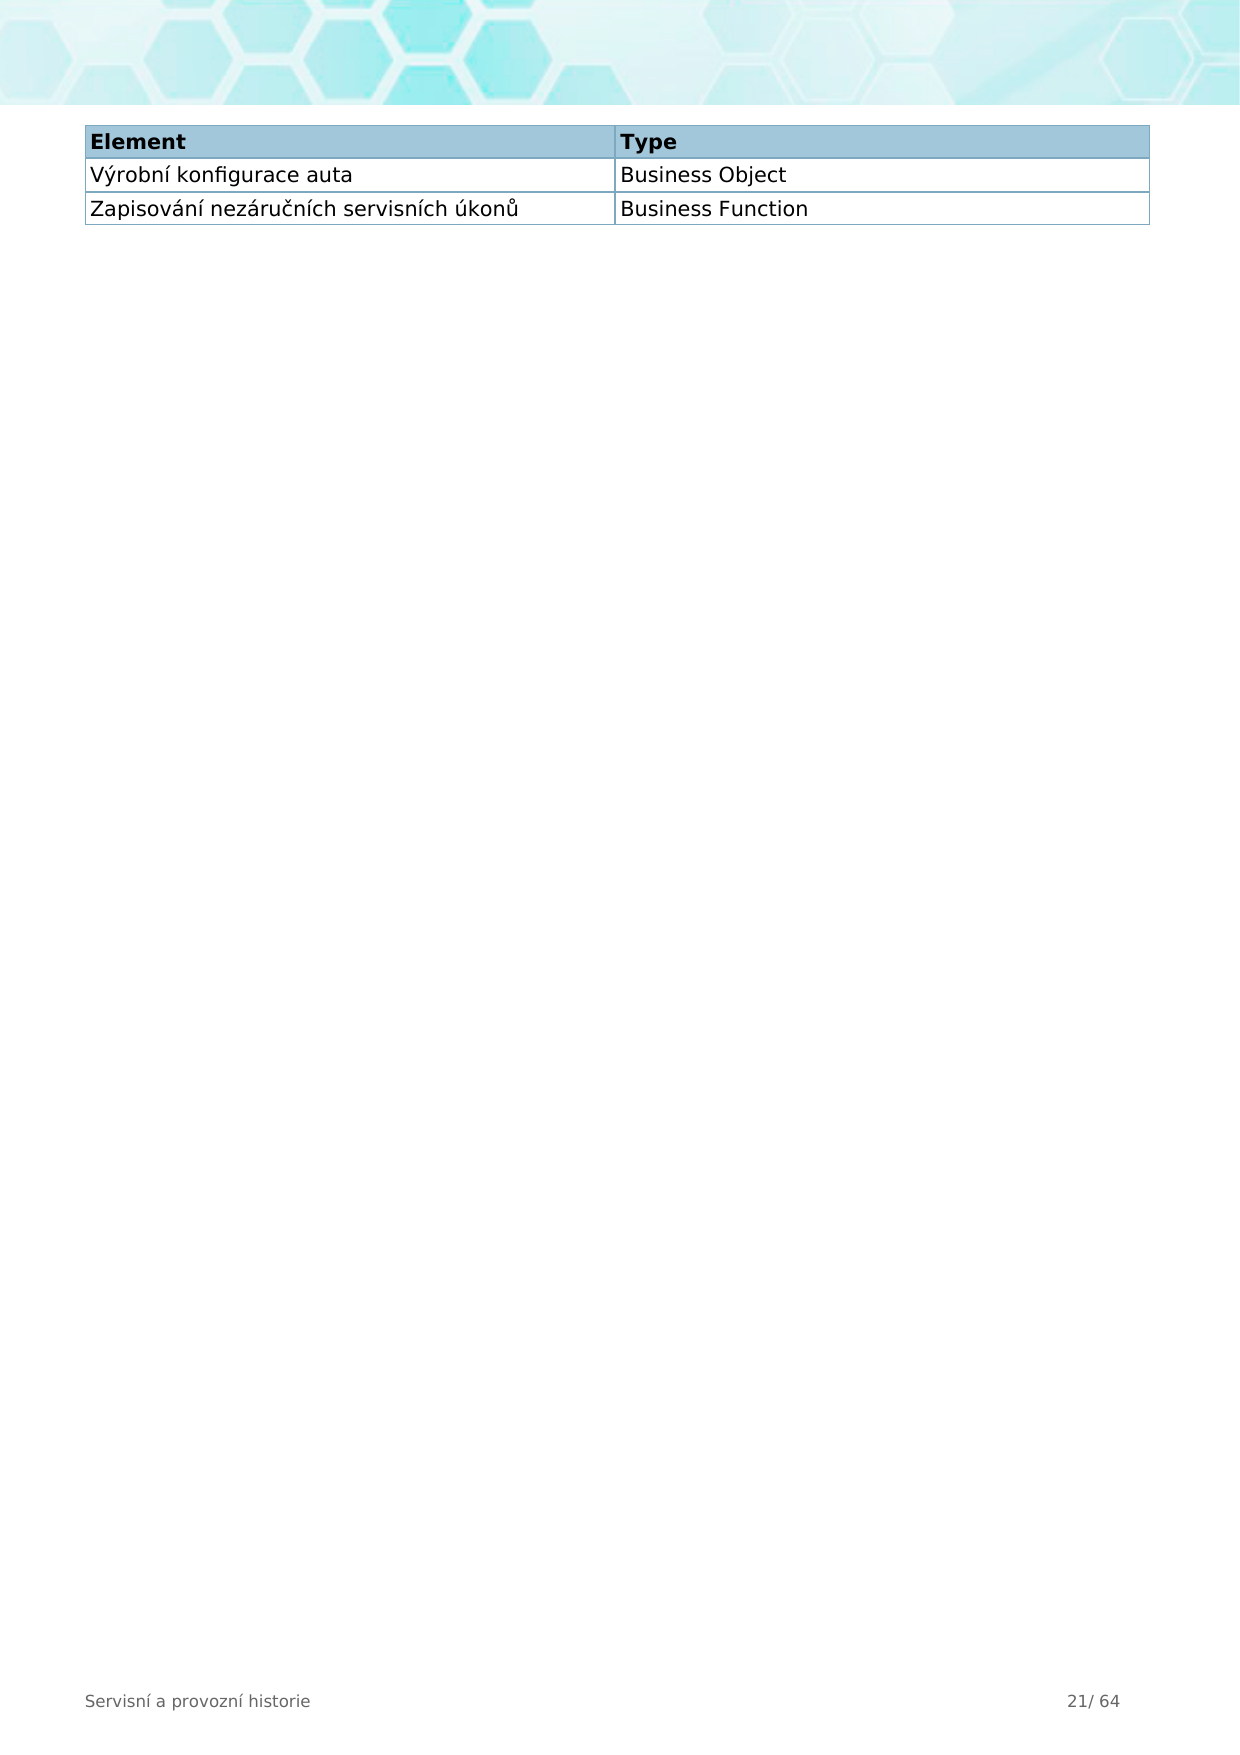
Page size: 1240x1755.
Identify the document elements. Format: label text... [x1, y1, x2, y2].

table_cell [0, 105, 84, 125]
table_cell [85, 105, 615, 125]
table_cell Business Object [616, 159, 1149, 191]
table_cell Výrobní konfigurace auta [86, 159, 614, 191]
table_cell Servisní a provozní historie [85, 1650, 919, 1754]
table_cell [0, 158, 84, 192]
table_cell [85, 225, 615, 1650]
table_cell [1150, 105, 1155, 125]
table_cell [1155, 192, 1239, 225]
table_cell [1150, 192, 1155, 225]
table_cell [1088, 225, 1150, 1650]
table_cell [0, 225, 84, 1650]
table_cell [1155, 225, 1239, 1650]
table_cell [0, 192, 84, 225]
table_cell [1150, 125, 1155, 158]
table_cell [615, 105, 919, 125]
table_cell Element [86, 126, 614, 157]
table_cell [0, 125, 84, 158]
table_cell [1155, 1650, 1239, 1754]
table_cell Zapisování nezáručních servisních úkonů [86, 193, 614, 224]
table_cell / 64 [1088, 1650, 1155, 1754]
table_cell [0, 1650, 84, 1754]
table_cell 21 [919, 1650, 1088, 1754]
table_cell [1155, 158, 1239, 192]
table_cell [1088, 105, 1150, 125]
table_cell Type [616, 126, 1149, 157]
table_cell [1155, 125, 1239, 158]
table_cell [919, 105, 1088, 125]
table_cell [1150, 158, 1155, 192]
table_cell [1155, 105, 1239, 125]
table_cell [919, 225, 1088, 1650]
table_cell [1150, 225, 1155, 1650]
table_cell Business Function [616, 193, 1149, 224]
table_cell [615, 225, 919, 1650]
